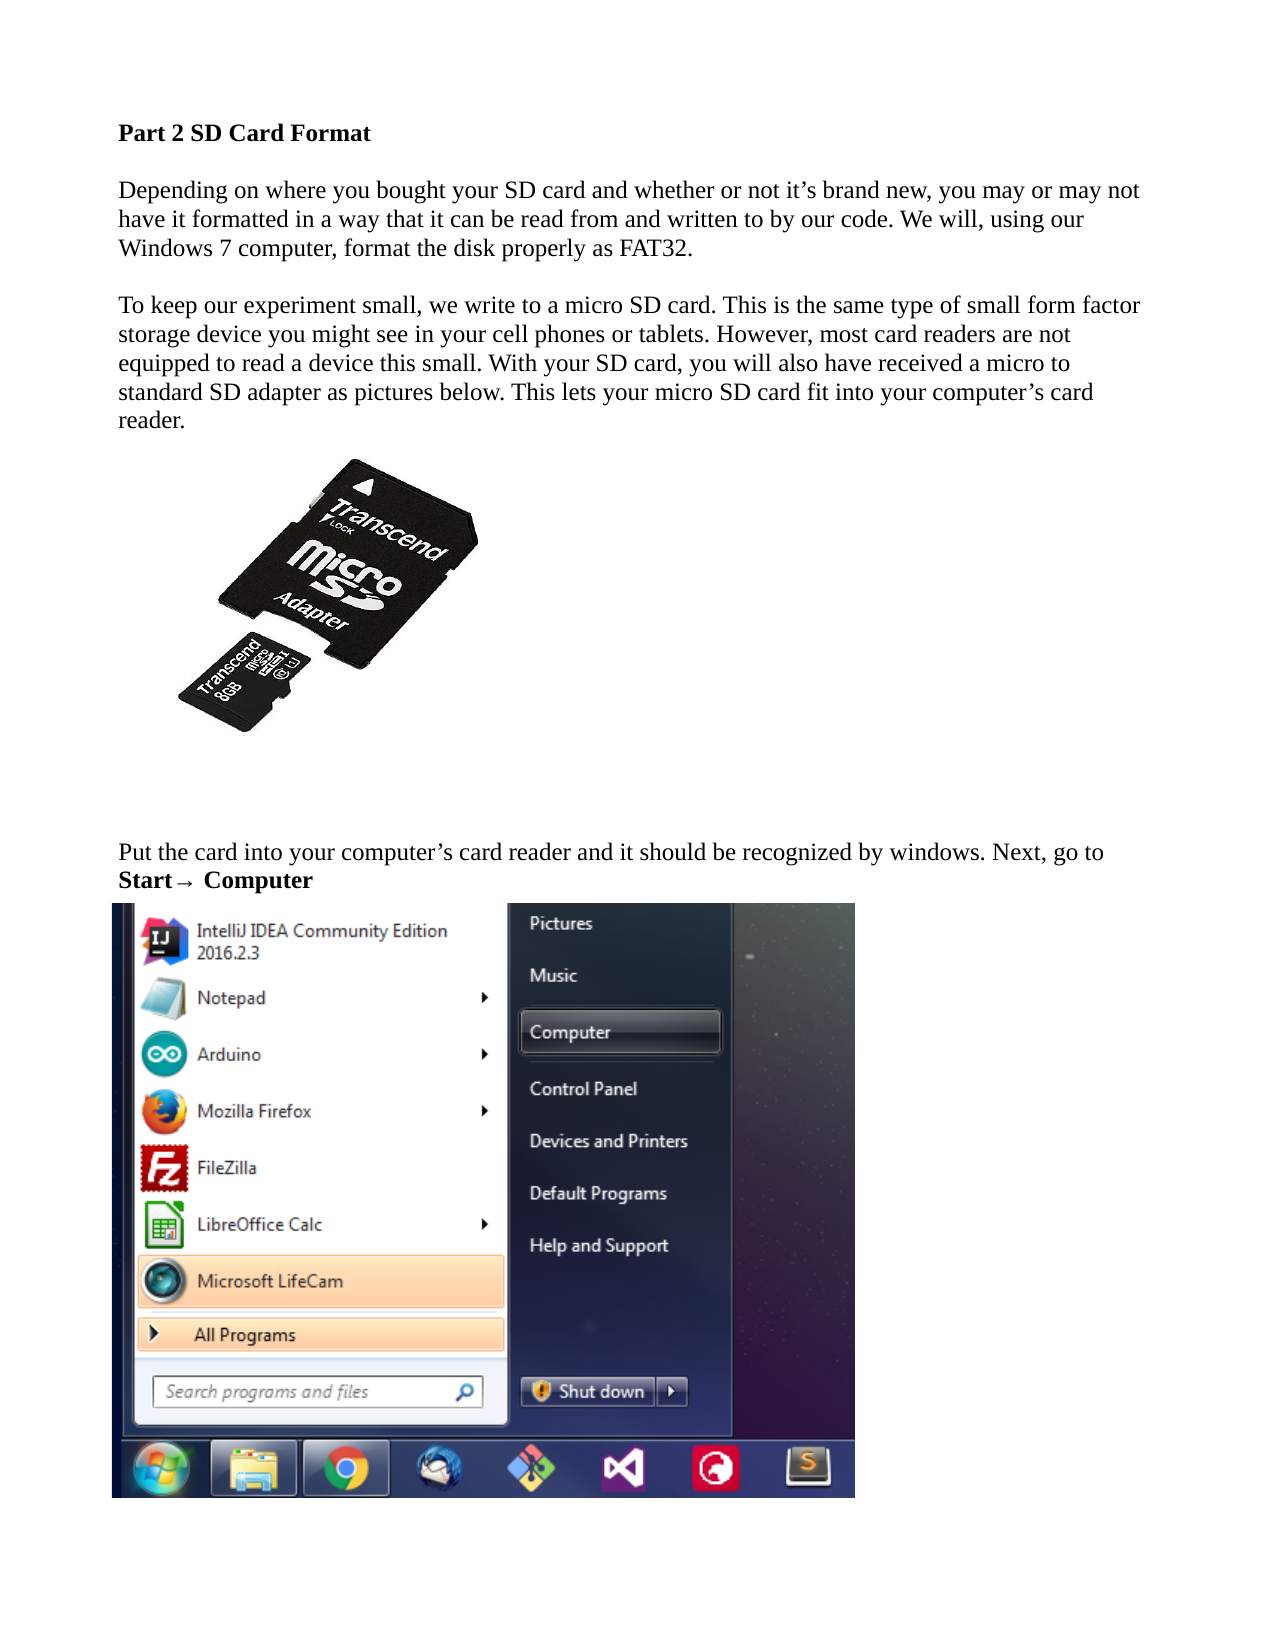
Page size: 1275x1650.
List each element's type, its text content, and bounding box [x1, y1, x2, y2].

text Put the card into your computer’s card reader and it should be recognized by windows. Next, go to Start→ Computer [118, 837, 1157, 894]
text Part 2 SD Card Format Depending on where you bought your SD card and whether or not it’s brand new, you may or may not have it formatted in a way that it can be read from and written to by our code. We will, using our Windows 7 computer, format the disk properly as FAT32. [118, 118, 1157, 262]
picture [116, 443, 540, 747]
text To keep our experiment small, we write to a micro SD card. This is the same type of small form factor storage device you might see in your cell phones or tablets. However, most card readers are not equipped to read a device this small. With your SD card, you will also have received a micro to standard SD adapter as pictures below. This lets your micro SD card fit into your computer’s card reader. [118, 291, 1157, 463]
picture [111, 903, 855, 1498]
